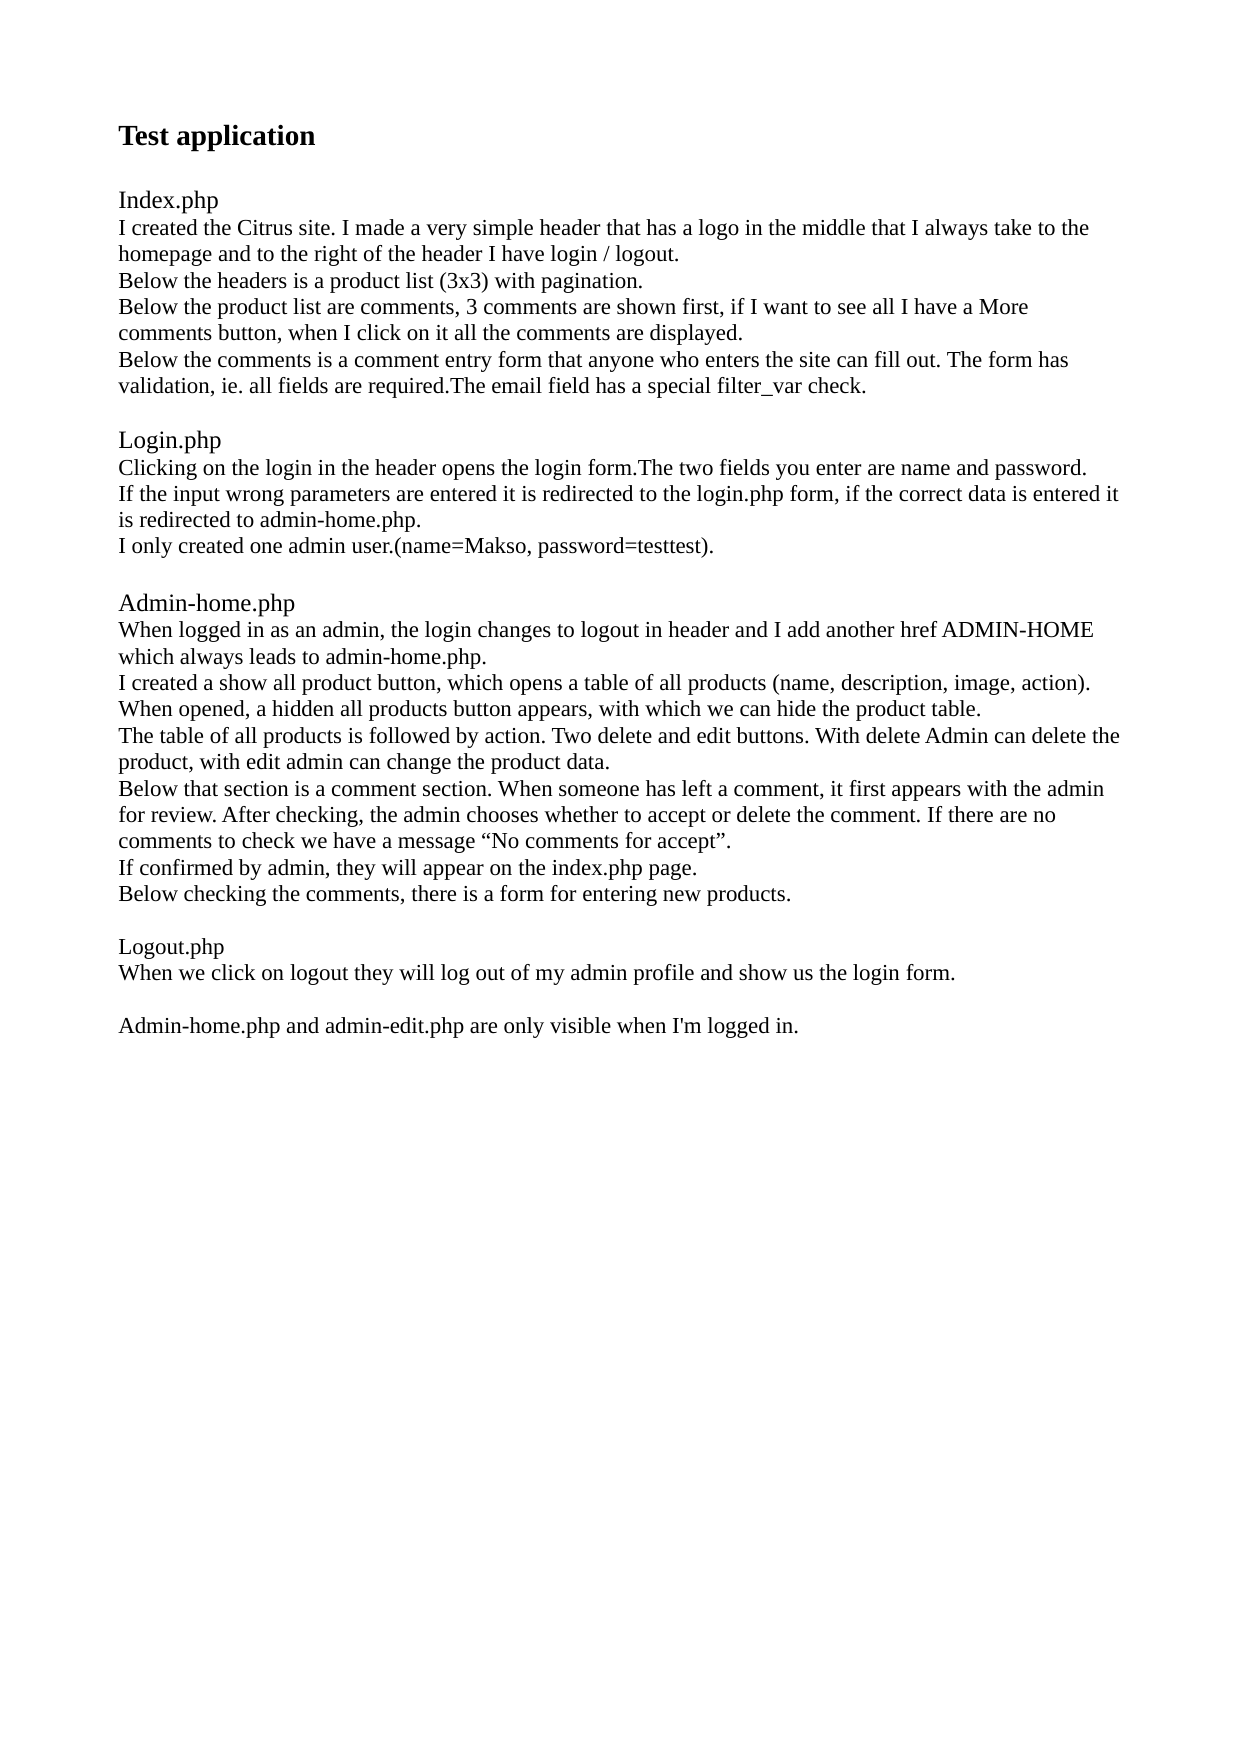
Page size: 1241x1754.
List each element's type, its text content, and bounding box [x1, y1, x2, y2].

text Below that section is a comment section. When someone has left a comment, it first appears with the admin for review. After checking, the admin chooses whether to accept or delete the comment. If there are no comments to check we have a message “No comments for accept”. [118, 774, 1122, 854]
text If confirmed by admin, they will appear on the index.php page. [118, 854, 1122, 880]
text Logout.php [118, 933, 1122, 959]
text Below checking the comments, there is a form for entering new products. [118, 880, 1122, 906]
text The table of all products is followed by action. Two delete and edit buttons. With delete Admin can delete the product, with edit admin can change the product data. [118, 722, 1122, 774]
text Index.php [118, 185, 1122, 214]
text Below the comments is a comment entry form that anyone who enters the site can fill out. The form has validation, ie. all fields are required.The email field has a special filter_var check. [118, 346, 1122, 398]
text I only created one admin user.(name=Makso, password=testtest). [118, 533, 1122, 559]
text Test application [118, 118, 1122, 152]
text Below the headers is a product list (3x3) with pagination. [118, 267, 1122, 293]
text Login.php [118, 425, 1122, 453]
text I created a show all product button, which opens a table of all products (name, description, image, action). [118, 669, 1122, 696]
text Below the product list are comments, 3 comments are shown first, if I want to see all I have a More comments button, when I click on it all the comments are displayed. [118, 293, 1122, 346]
text Admin-home.php [118, 588, 1122, 616]
text If the input wrong parameters are entered it is redirected to the login.php form, if the correct data is entered it is redirected to admin-home.php. [118, 480, 1122, 533]
text I created the Citrus site. I made a very simple header that has a logo in the middle that I always take to the homepage and to the right of the header I have login / logout. [118, 214, 1122, 267]
text When logged in as an admin, the login changes to logout in header and I add another href ADMIN-HOME which always leads to admin-home.php. [118, 616, 1122, 669]
text When we click on logout they will log out of my admin profile and show us the login form. [118, 959, 1122, 985]
text When opened, a hidden all products button appears, with which we can hide the product table. [118, 696, 1122, 722]
text Clicking on the login in the header opens the login form.The two fields you enter are name and password. [118, 453, 1122, 480]
text Admin-home.php and admin-edit.php are only visible when I'm logged in. [118, 1012, 1122, 1038]
